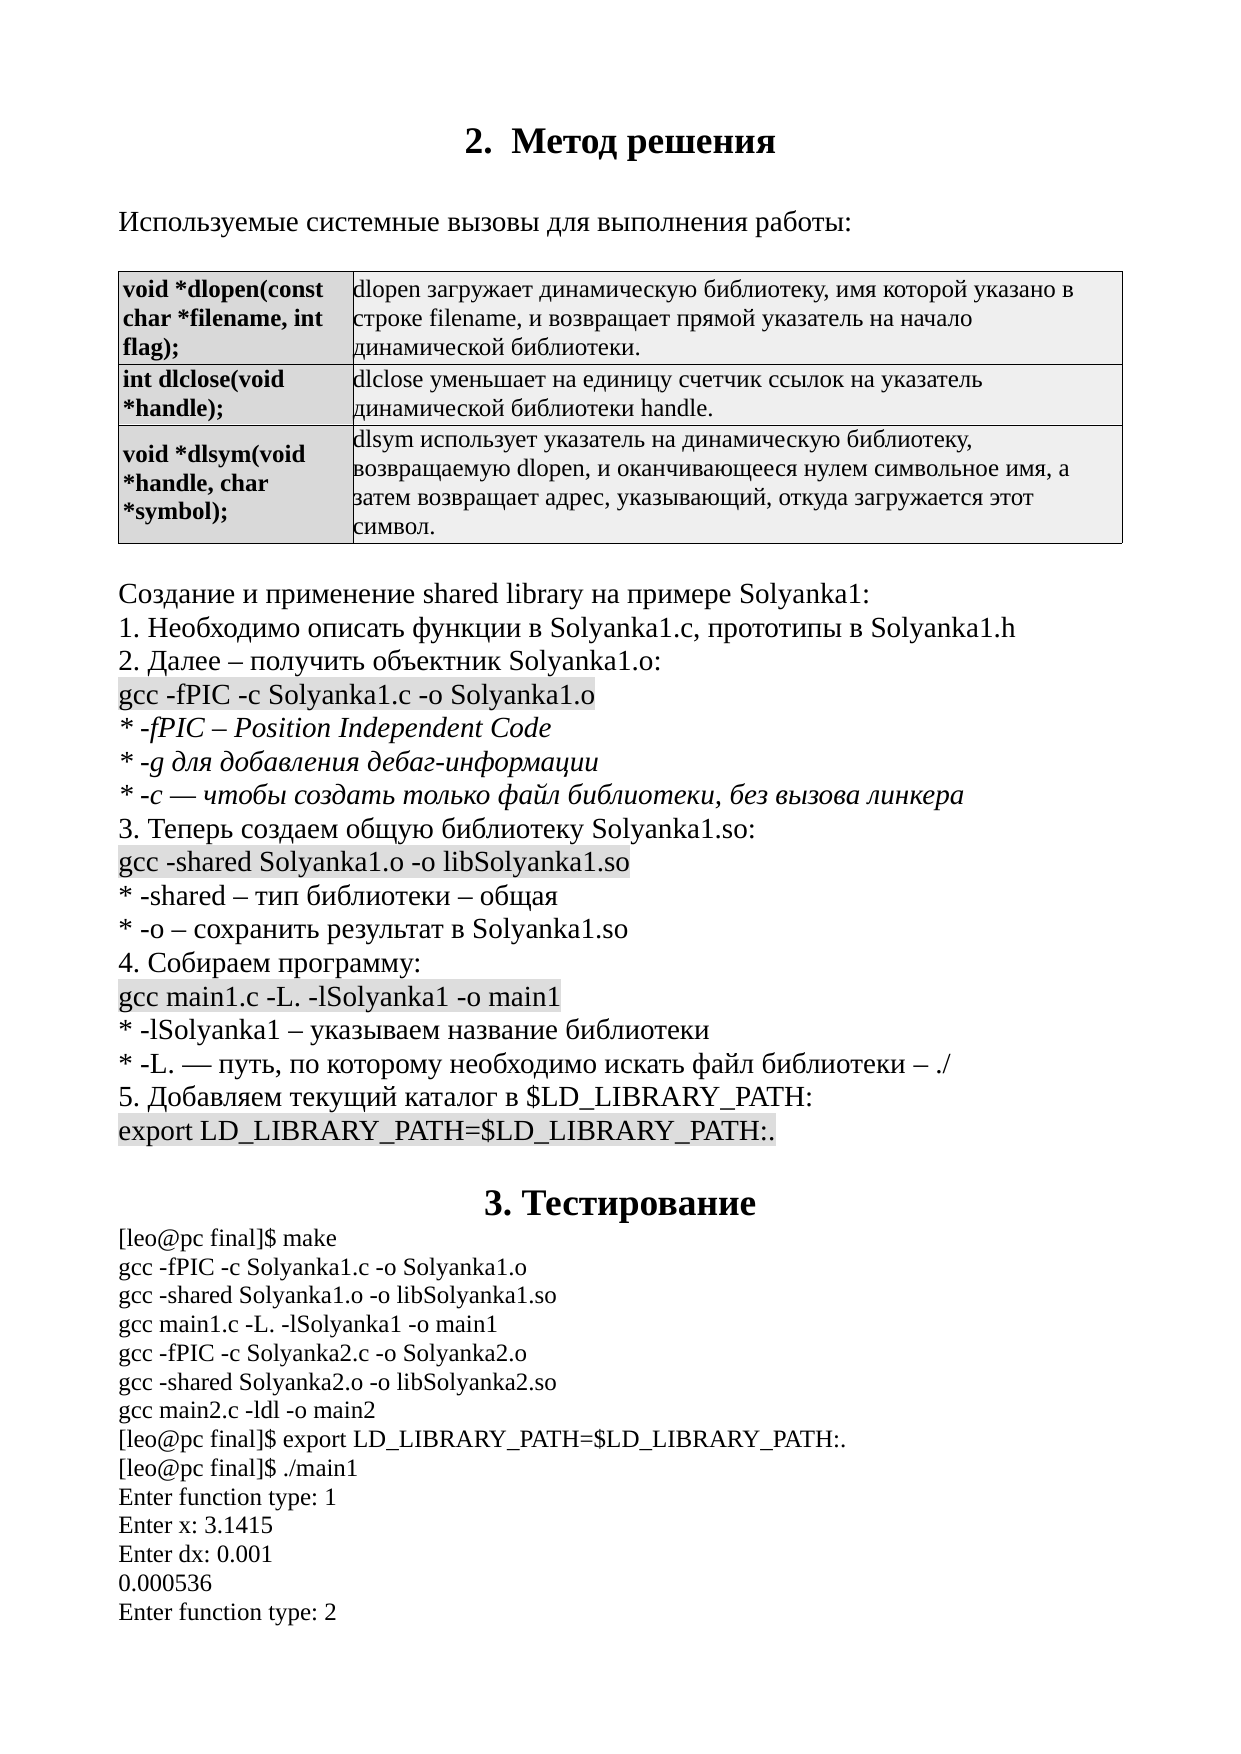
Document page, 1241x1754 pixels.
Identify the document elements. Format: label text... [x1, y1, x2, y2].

text gcc main2.c -ldl -o main2 [118, 1396, 1122, 1424]
table_cell void *dlsym(void *handle, char *symbol); [119, 426, 353, 543]
text 3. Тестирование [118, 1180, 1122, 1223]
table_header void *dlopen(const char *filename, int flag); [119, 272, 353, 364]
text * -o – сохранить результат в Solyanka1.so [118, 912, 1122, 945]
text 5. Добавляем текущий каталог в $LD_LIBRARY_PATH: [118, 1079, 1122, 1113]
text gcc -shared Solyanka2.o -o libSolyanka2.so [118, 1367, 1122, 1396]
text 0.000536 [118, 1568, 1122, 1597]
text [leo@pc final]$ export LD_LIBRARY_PATH=$LD_LIBRARY_PATH:. [118, 1424, 1122, 1453]
text * -c — чтобы создать только файл библиотеки, без вызова линкера [118, 777, 1122, 811]
text gcc main1.c -L. -lSolyanka1 -o main1 [118, 1309, 1122, 1338]
text export LD_LIBRARY_PATH=$LD_LIBRARY_PATH:. [118, 1113, 1122, 1146]
text Используемые системные вызовы для выполнения работы: [118, 204, 1122, 238]
text gcc -fPIC -c Solyanka1.c -o Solyanka1.o [118, 677, 1122, 710]
table_header dlopen загружает динамическую библиотеку, имя которой указано в строке filename, и возвращает прямой указатель на начало динамической библиотеки. [354, 272, 1122, 364]
text 2. Метод решения [118, 118, 1122, 161]
text gcc -shared Solyanka1.o -o libSolyanka1.so [118, 1281, 1122, 1309]
text Enter x: 3.1415 [118, 1511, 1122, 1539]
text * -L. — путь, по которому необходимо искать файл библиотеки – ./ [118, 1046, 1122, 1079]
text gcc -fPIC -c Solyanka1.c -o Solyanka1.o [118, 1252, 1122, 1281]
text Enter dx: 0.001 [118, 1539, 1122, 1568]
text Enter function type: 2 [118, 1597, 1122, 1626]
table_cell dlclose уменьшает на единицу счетчик ссылок на указатель динамической библиотеки handle. [354, 365, 1122, 424]
text gcc -fPIC -c Solyanka2.c -o Solyanka2.o [118, 1338, 1122, 1367]
text * -shared – тип библиотеки – общая [118, 878, 1122, 912]
text [leo@pc final]$ ./main1 [118, 1453, 1122, 1482]
text gcc main1.c -L. -lSolyanka1 -o main1 [118, 979, 1122, 1012]
text Enter function type: 1 [118, 1482, 1122, 1511]
text * -g для добавления дебаг-информации [118, 744, 1122, 777]
text * -fPIC – Position Independent Code [118, 710, 1122, 744]
table_cell int dlclose(void *handle); [119, 365, 353, 424]
text gcc -shared Solyanka1.o -o libSolyanka1.so [118, 844, 1122, 878]
text 2. Далее – получить объектник Solyanka1.o: [118, 643, 1122, 677]
text * -lSolyanka1 – указываем название библиотеки [118, 1012, 1122, 1046]
text 1. Необходимо описать функции в Solyanka1.c, прототипы в Solyanka1.h [118, 610, 1122, 643]
text 3. Теперь создаем общую библиотеку Solyanka1.so: [118, 811, 1122, 844]
table_cell dlsym использует указатель на динамическую библиотеку, возвращаемую dlopen, и оканчивающееся нулем символьное имя, а затем возвращает адрес, указывающий, откуда загружается этот символ. [354, 426, 1122, 543]
text 4. Собираем программу: [118, 945, 1122, 979]
